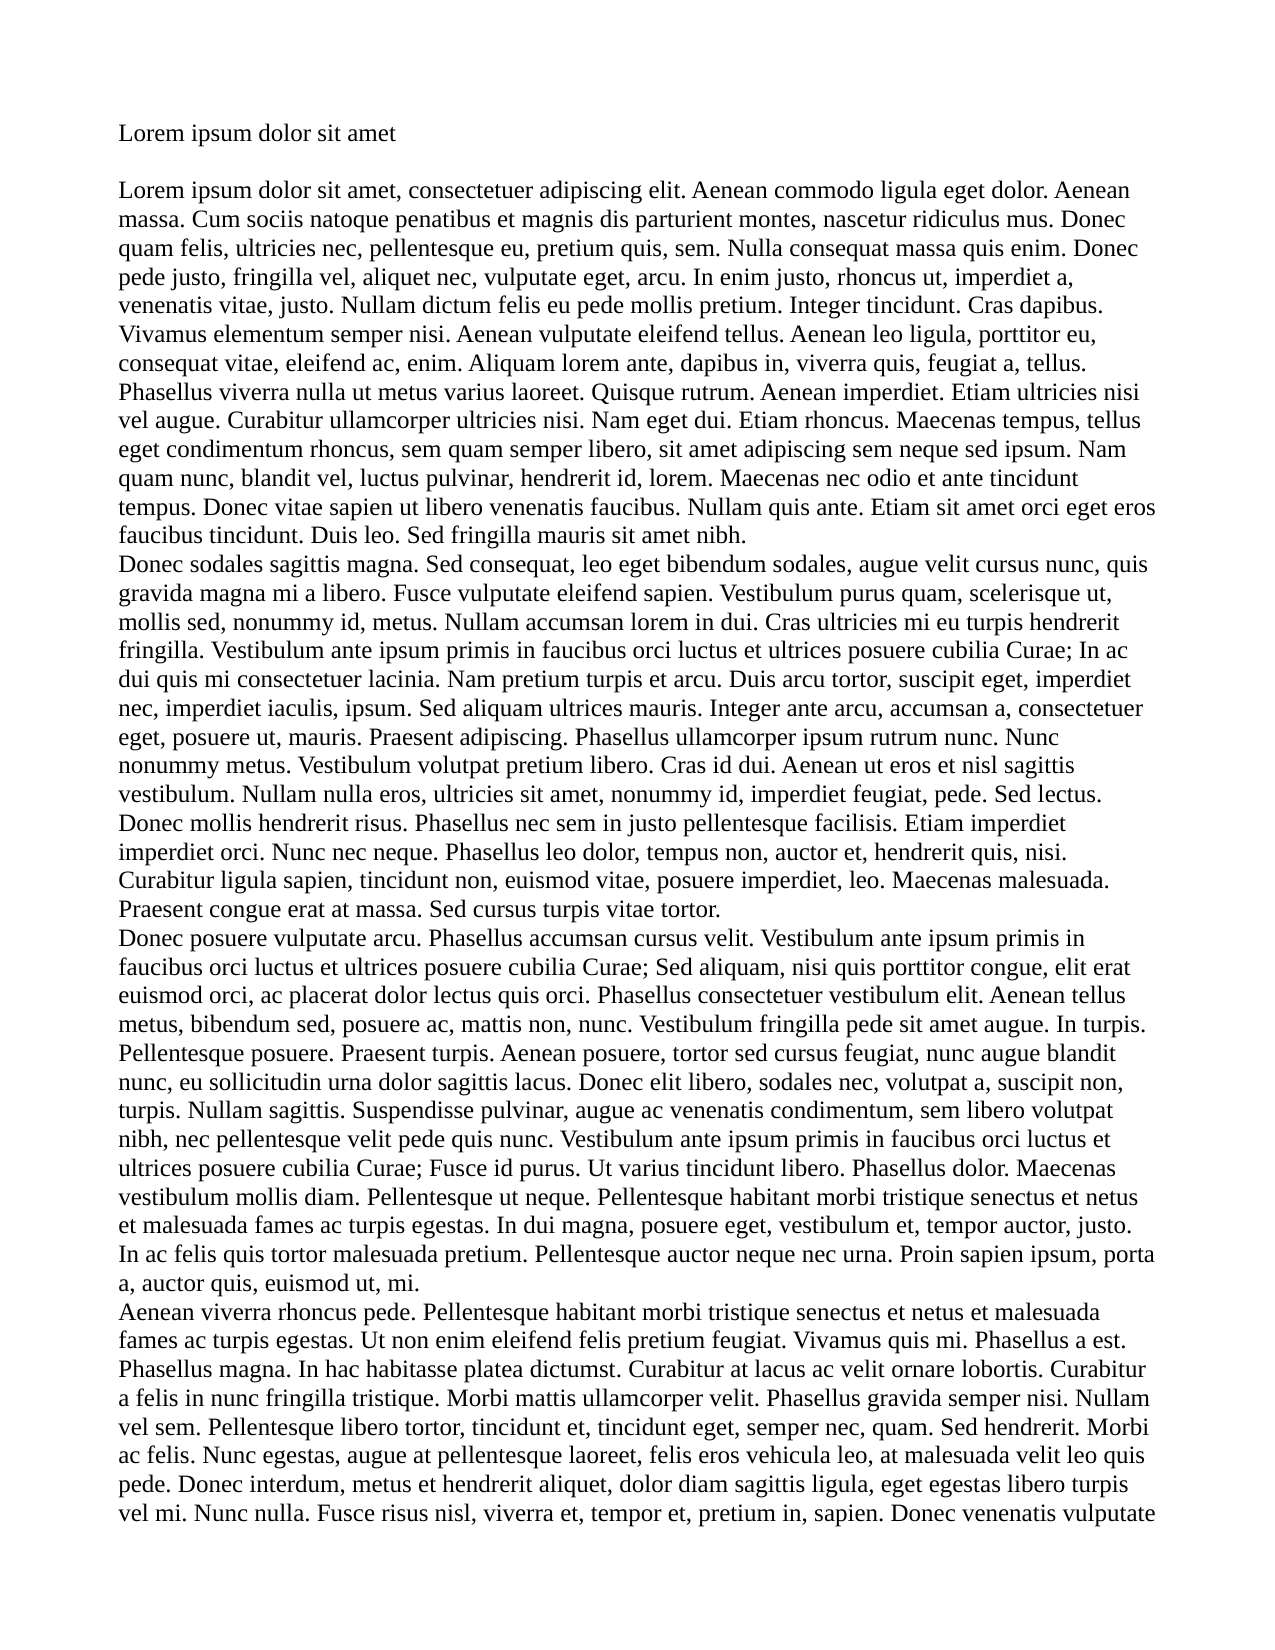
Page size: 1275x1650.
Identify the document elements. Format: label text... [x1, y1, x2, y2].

text Aenean viverra rhoncus pede. Pellentesque habitant morbi tristique senectus et netus et malesuada fames ac turpis egestas. Ut non enim eleifend felis pretium feugiat. Vivamus quis mi. Phasellus a est. Phasellus magna. In hac habitasse platea dictumst. Curabitur at lacus ac velit ornare lobortis. Curabitur a felis in nunc fringilla tristique. Morbi mattis ullamcorper velit. Phasellus gravida semper nisi. Nullam vel sem. Pellentesque libero tortor, tincidunt et, tincidunt eget, semper nec, quam. Sed hendrerit. Morbi ac felis. Nunc egestas, augue at pellentesque laoreet, felis eros vehicula leo, at malesuada velit leo quis pede. Donec interdum, metus et hendrerit aliquet, dolor diam sagittis ligula, eget egestas libero turpis vel mi. Nunc nulla. Fusce risus nisl, viverra et, tempor et, pretium in, sapien. Donec venenatis vulputate [118, 1297, 1157, 1527]
text Donec sodales sagittis magna. Sed consequat, leo eget bibendum sodales, augue velit cursus nunc, quis gravida magna mi a libero. Fusce vulputate eleifend sapien. Vestibulum purus quam, scelerisque ut, mollis sed, nonummy id, metus. Nullam accumsan lorem in dui. Cras ultricies mi eu turpis hendrerit fringilla. Vestibulum ante ipsum primis in faucibus orci luctus et ultrices posuere cubilia Curae; In ac dui quis mi consectetuer lacinia. Nam pretium turpis et arcu. Duis arcu tortor, suscipit eget, imperdiet nec, imperdiet iaculis, ipsum. Sed aliquam ultrices mauris. Integer ante arcu, accumsan a, consectetuer eget, posuere ut, mauris. Praesent adipiscing. Phasellus ullamcorper ipsum rutrum nunc. Nunc nonummy metus. Vestibulum volutpat pretium libero. Cras id dui. Aenean ut eros et nisl sagittis vestibulum. Nullam nulla eros, ultricies sit amet, nonummy id, imperdiet feugiat, pede. Sed lectus. Donec mollis hendrerit risus. Phasellus nec sem in justo pellentesque facilisis. Etiam imperdiet imperdiet orci. Nunc nec neque. Phasellus leo dolor, tempus non, auctor et, hendrerit quis, nisi. Curabitur ligula sapien, tincidunt non, euismod vitae, posuere imperdiet, leo. Maecenas malesuada. Praesent congue erat at massa. Sed cursus turpis vitae tortor. [118, 549, 1157, 923]
text Lorem ipsum dolor sit amet [118, 118, 1157, 147]
text Lorem ipsum dolor sit amet, consectetuer adipiscing elit. Aenean commodo ligula eget dolor. Aenean massa. Cum sociis natoque penatibus et magnis dis parturient montes, nascetur ridiculus mus. Donec quam felis, ultricies nec, pellentesque eu, pretium quis, sem. Nulla consequat massa quis enim. Donec pede justo, fringilla vel, aliquet nec, vulputate eget, arcu. In enim justo, rhoncus ut, imperdiet a, venenatis vitae, justo. Nullam dictum felis eu pede mollis pretium. Integer tincidunt. Cras dapibus. Vivamus elementum semper nisi. Aenean vulputate eleifend tellus. Aenean leo ligula, porttitor eu, consequat vitae, eleifend ac, enim. Aliquam lorem ante, dapibus in, viverra quis, feugiat a, tellus. Phasellus viverra nulla ut metus varius laoreet. Quisque rutrum. Aenean imperdiet. Etiam ultricies nisi vel augue. Curabitur ullamcorper ultricies nisi. Nam eget dui. Etiam rhoncus. Maecenas tempus, tellus eget condimentum rhoncus, sem quam semper libero, sit amet adipiscing sem neque sed ipsum. Nam quam nunc, blandit vel, luctus pulvinar, hendrerit id, lorem. Maecenas nec odio et ante tincidunt tempus. Donec vitae sapien ut libero venenatis faucibus. Nullam quis ante. Etiam sit amet orci eget eros faucibus tincidunt. Duis leo. Sed fringilla mauris sit amet nibh. [118, 176, 1157, 549]
text Donec posuere vulputate arcu. Phasellus accumsan cursus velit. Vestibulum ante ipsum primis in faucibus orci luctus et ultrices posuere cubilia Curae; Sed aliquam, nisi quis porttitor congue, elit erat euismod orci, ac placerat dolor lectus quis orci. Phasellus consectetuer vestibulum elit. Aenean tellus metus, bibendum sed, posuere ac, mattis non, nunc. Vestibulum fringilla pede sit amet augue. In turpis. Pellentesque posuere. Praesent turpis. Aenean posuere, tortor sed cursus feugiat, nunc augue blandit nunc, eu sollicitudin urna dolor sagittis lacus. Donec elit libero, sodales nec, volutpat a, suscipit non, turpis. Nullam sagittis. Suspendisse pulvinar, augue ac venenatis condimentum, sem libero volutpat nibh, nec pellentesque velit pede quis nunc. Vestibulum ante ipsum primis in faucibus orci luctus et ultrices posuere cubilia Curae; Fusce id purus. Ut varius tincidunt libero. Phasellus dolor. Maecenas vestibulum mollis diam. Pellentesque ut neque. Pellentesque habitant morbi tristique senectus et netus et malesuada fames ac turpis egestas. In dui magna, posuere eget, vestibulum et, tempor auctor, justo. In ac felis quis tortor malesuada pretium. Pellentesque auctor neque nec urna. Proin sapien ipsum, porta a, auctor quis, euismod ut, mi. [118, 923, 1157, 1297]
